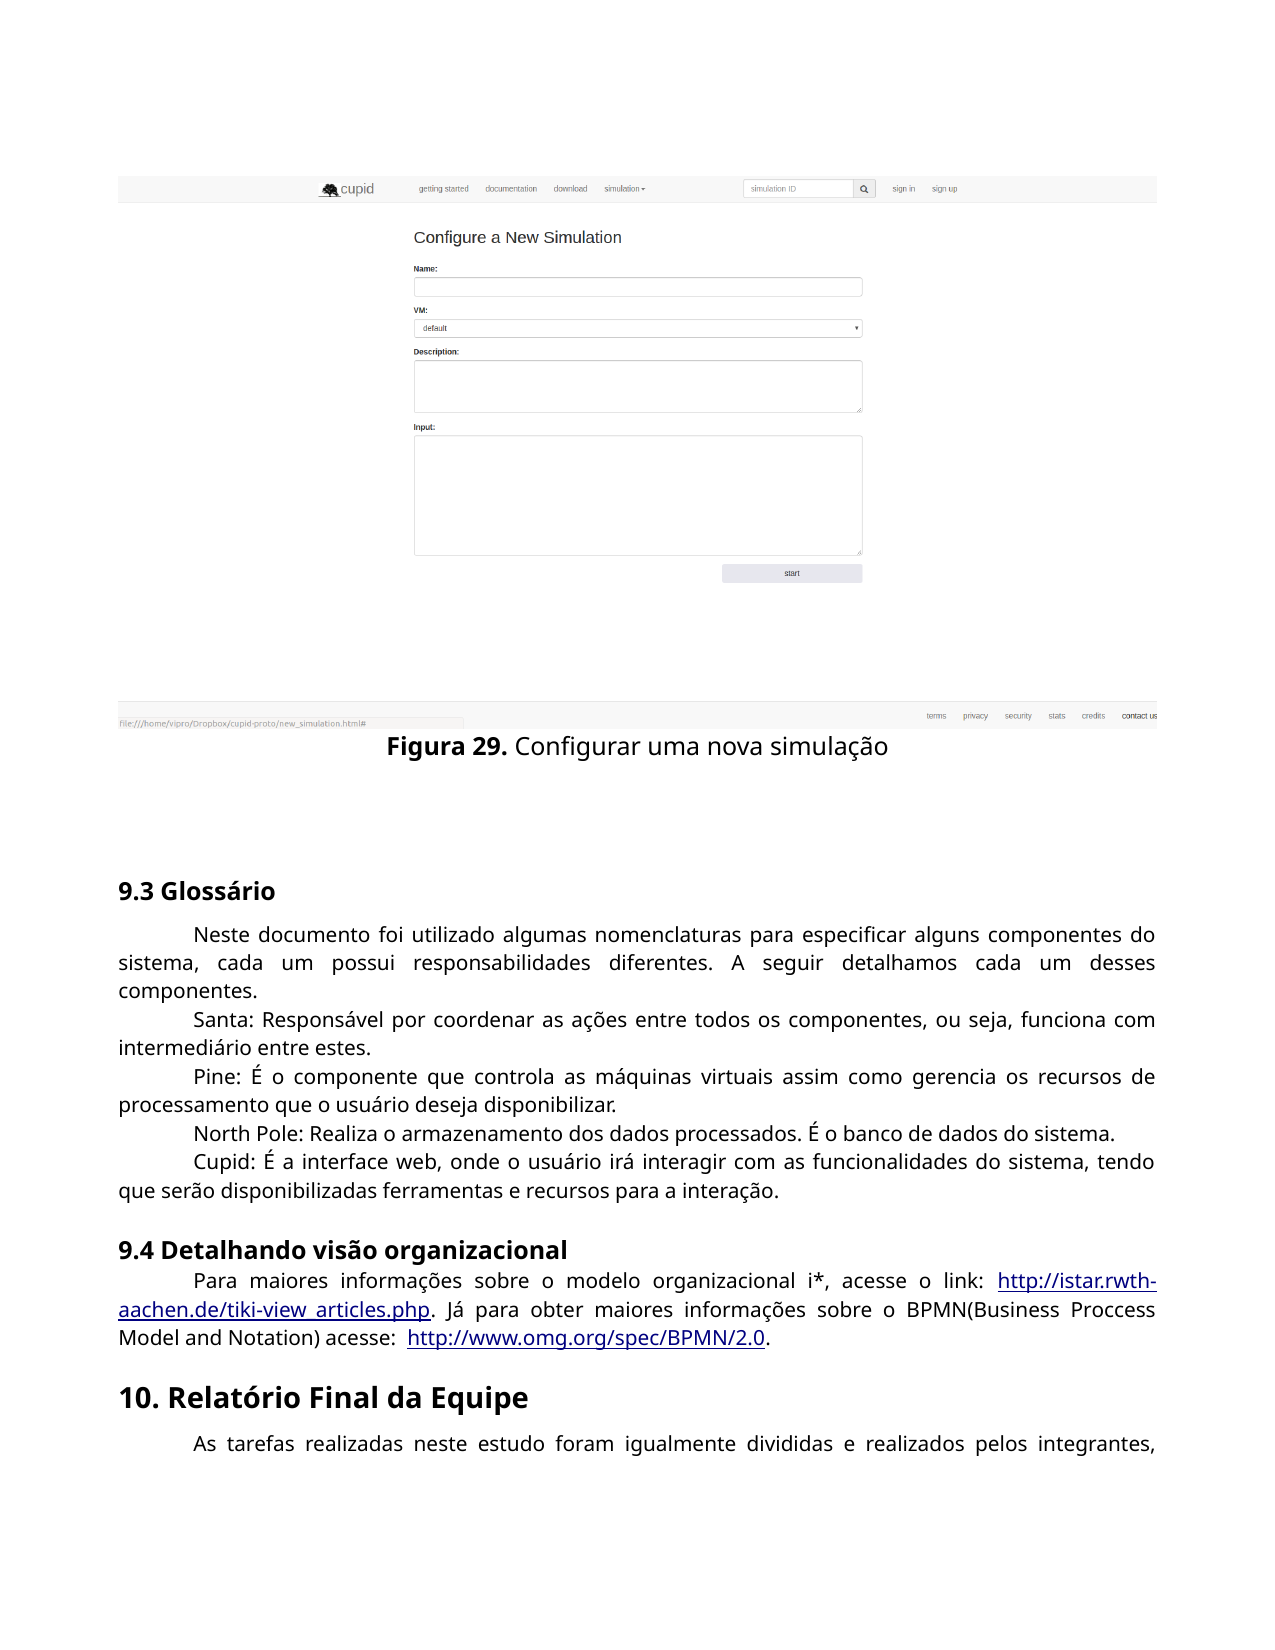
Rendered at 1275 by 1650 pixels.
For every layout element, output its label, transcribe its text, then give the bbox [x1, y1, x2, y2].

picture [118, 176, 1157, 729]
text Pine: É o componente que controla as máquinas virtuais assim como gerencia os recursos de processamento que o usuário deseja disponibilizar. [118, 1062, 1157, 1119]
title [118, 164, 1157, 176]
text Para maiores informações sobre o modelo organizacional i*, acesse o link: http://istar.rwth-aachen.de/tiki-view_articles.php. Já para obter maiores informações sobre o BPMN(Business Proccess Model and Notation) acesse: http://www.omg.org/spec/BPMN/2.0. [118, 1267, 1157, 1352]
text Santa: Responsável por coordenar as ações entre todos os componentes, ou seja, funciona com intermediário entre estes. [118, 1005, 1157, 1062]
title 9.3 Glossário [118, 873, 1157, 907]
text Neste documento foi utilizado algumas nomenclaturas para especificar alguns componentes do sistema, cada um possui responsabilidades diferentes. A seguir detalhamos cada um desses componentes. [118, 920, 1157, 1005]
text North Pole: Realiza o armazenamento dos dados processados. É o banco de dados do sistema. [118, 1119, 1157, 1147]
text Figura 29. Configurar uma nova simulação [118, 729, 1157, 763]
text Cupid: É a interface web, onde o usuário irá interagir com as funcionalidades do sistema, tendo que serão disponibilizadas ferramentas e recursos para a interação. [118, 1147, 1157, 1204]
title 10. Relatório Final da Equipe [118, 1377, 1157, 1417]
text 9.4 Detalhando visão organizacional [118, 1233, 1157, 1267]
text As tarefas realizadas neste estudo foram igualmente divididas e realizados pelos integrantes, [118, 1429, 1157, 1458]
